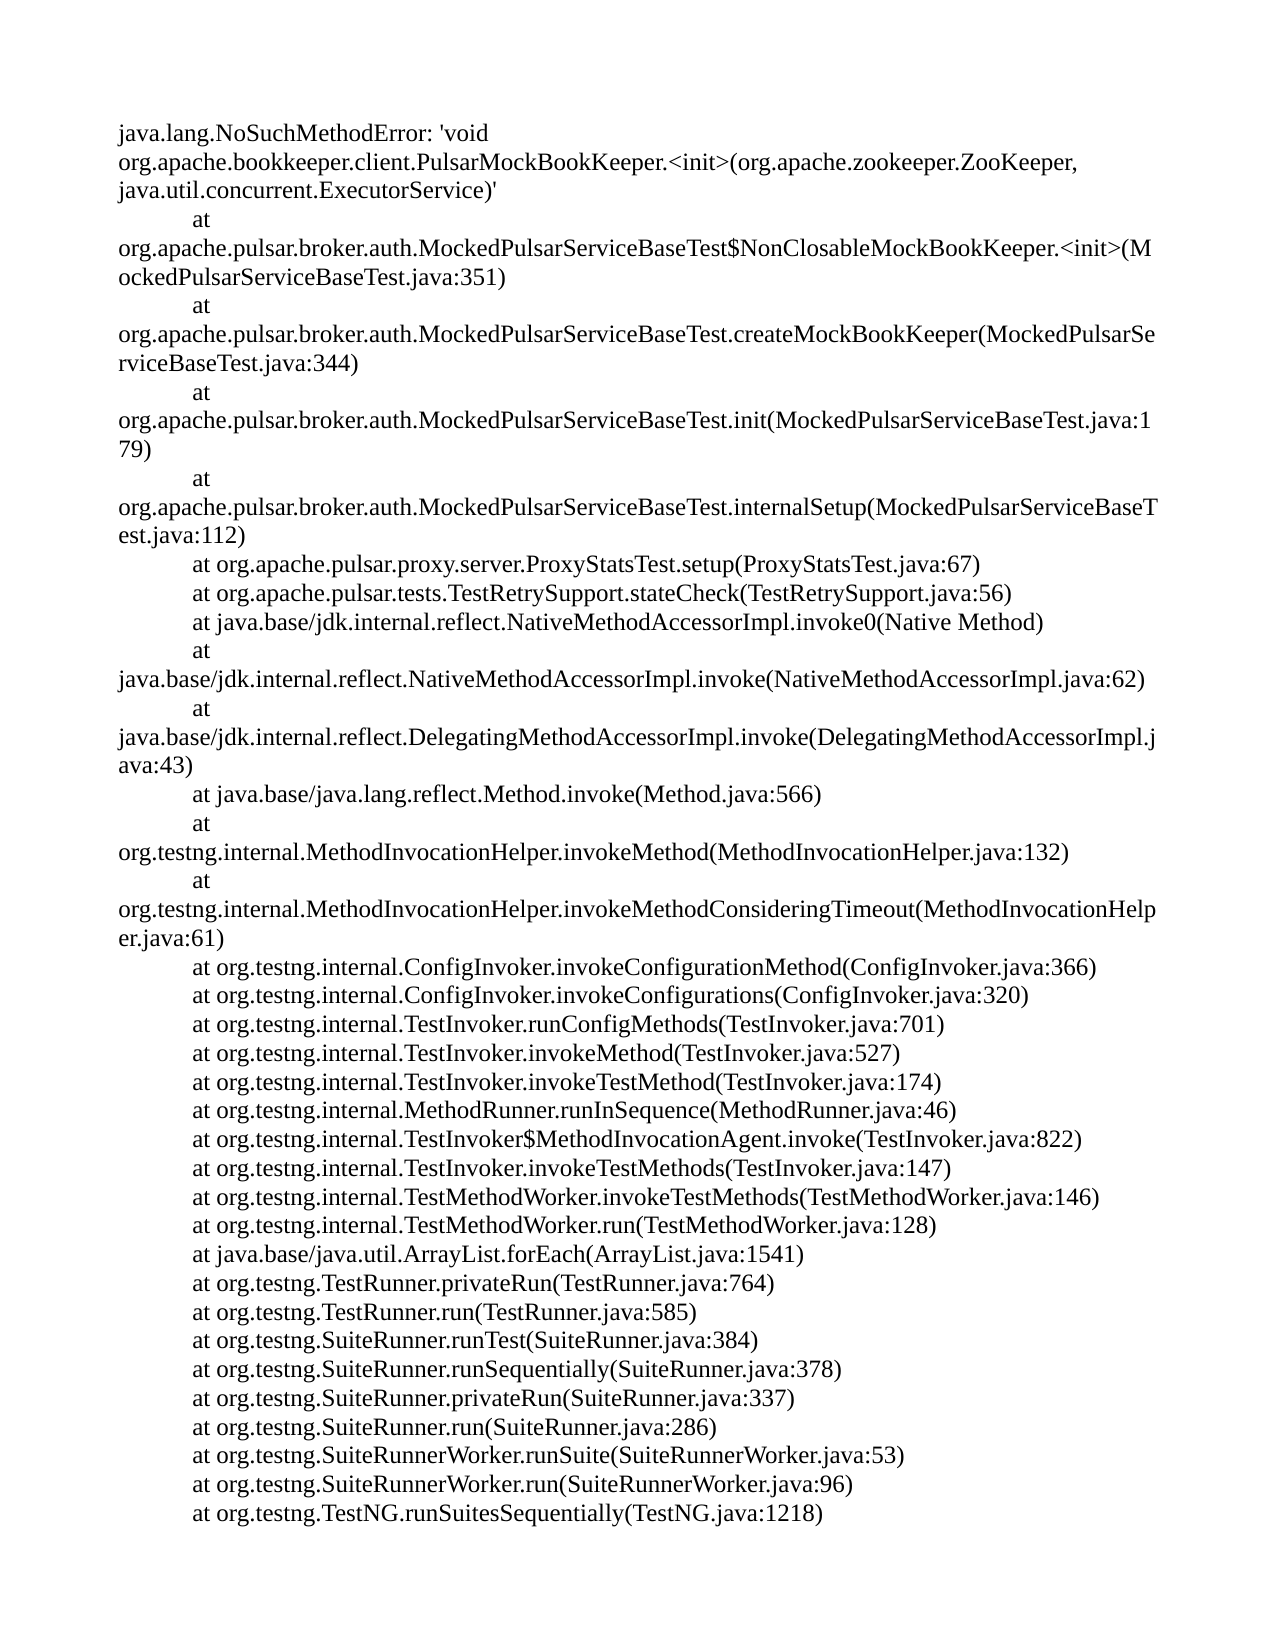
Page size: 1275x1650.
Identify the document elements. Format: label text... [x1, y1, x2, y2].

text at org.testng.SuiteRunner.runSequentially(SuiteRunner.java:378) [118, 1354, 1157, 1383]
text at org.testng.SuiteRunnerWorker.runSuite(SuiteRunnerWorker.java:53) [118, 1441, 1157, 1469]
text java.lang.NoSuchMethodError: 'void org.apache.bookkeeper.client.PulsarMockBookKeeper.<init>(org.apache.zookeeper.ZooKeeper, java.util.concurrent.ExecutorService)' [118, 118, 1157, 204]
text at org.apache.pulsar.broker.auth.MockedPulsarServiceBaseTest.init(MockedPulsarServiceBaseTest.java:179) [118, 377, 1157, 463]
text at org.testng.TestRunner.privateRun(TestRunner.java:764) [118, 1268, 1157, 1297]
text at org.testng.TestRunner.run(TestRunner.java:585) [118, 1297, 1157, 1326]
text at org.testng.internal.TestMethodWorker.invokeTestMethods(TestMethodWorker.java:146) [118, 1182, 1157, 1211]
text at org.testng.internal.TestMethodWorker.run(TestMethodWorker.java:128) [118, 1211, 1157, 1239]
text at org.testng.TestNG.runSuitesSequentially(TestNG.java:1218) [118, 1498, 1157, 1527]
text at org.testng.internal.TestInvoker.invokeTestMethod(TestInvoker.java:174) [118, 1067, 1157, 1096]
text at org.testng.internal.MethodInvocationHelper.invokeMethod(MethodInvocationHelper.java:132) [118, 808, 1157, 866]
text at java.base/java.lang.reflect.Method.invoke(Method.java:566) [118, 779, 1157, 808]
text at org.testng.internal.ConfigInvoker.invokeConfigurationMethod(ConfigInvoker.java:366) [118, 952, 1157, 981]
text at java.base/jdk.internal.reflect.NativeMethodAccessorImpl.invoke0(Native Method) [118, 607, 1157, 636]
text at java.base/jdk.internal.reflect.NativeMethodAccessorImpl.invoke(NativeMethodAccessorImpl.java:62) [118, 636, 1157, 693]
text at org.testng.internal.TestInvoker$MethodInvocationAgent.invoke(TestInvoker.java:822) [118, 1124, 1157, 1153]
text at org.apache.pulsar.broker.auth.MockedPulsarServiceBaseTest$NonClosableMockBookKeeper.<init>(MockedPulsarServiceBaseTest.java:351) [118, 204, 1157, 291]
text at org.testng.internal.ConfigInvoker.invokeConfigurations(ConfigInvoker.java:320) [118, 981, 1157, 1009]
text at java.base/java.util.ArrayList.forEach(ArrayList.java:1541) [118, 1239, 1157, 1268]
text at org.apache.pulsar.tests.TestRetrySupport.stateCheck(TestRetrySupport.java:56) [118, 578, 1157, 607]
text at org.apache.pulsar.broker.auth.MockedPulsarServiceBaseTest.internalSetup(MockedPulsarServiceBaseTest.java:112) [118, 463, 1157, 549]
text at org.testng.internal.TestInvoker.invokeTestMethods(TestInvoker.java:147) [118, 1153, 1157, 1182]
text at org.testng.SuiteRunnerWorker.run(SuiteRunnerWorker.java:96) [118, 1469, 1157, 1498]
text at org.testng.internal.MethodRunner.runInSequence(MethodRunner.java:46) [118, 1096, 1157, 1124]
text at org.testng.SuiteRunner.runTest(SuiteRunner.java:384) [118, 1326, 1157, 1354]
text at org.testng.internal.MethodInvocationHelper.invokeMethodConsideringTimeout(MethodInvocationHelper.java:61) [118, 866, 1157, 952]
text at org.apache.pulsar.proxy.server.ProxyStatsTest.setup(ProxyStatsTest.java:67) [118, 549, 1157, 578]
text at java.base/jdk.internal.reflect.DelegatingMethodAccessorImpl.invoke(DelegatingMethodAccessorImpl.java:43) [118, 693, 1157, 779]
text at org.testng.internal.TestInvoker.runConfigMethods(TestInvoker.java:701) [118, 1009, 1157, 1038]
text at org.apache.pulsar.broker.auth.MockedPulsarServiceBaseTest.createMockBookKeeper(MockedPulsarServiceBaseTest.java:344) [118, 291, 1157, 377]
text at org.testng.SuiteRunner.privateRun(SuiteRunner.java:337) [118, 1383, 1157, 1412]
text at org.testng.internal.TestInvoker.invokeMethod(TestInvoker.java:527) [118, 1038, 1157, 1067]
text at org.testng.SuiteRunner.run(SuiteRunner.java:286) [118, 1412, 1157, 1441]
